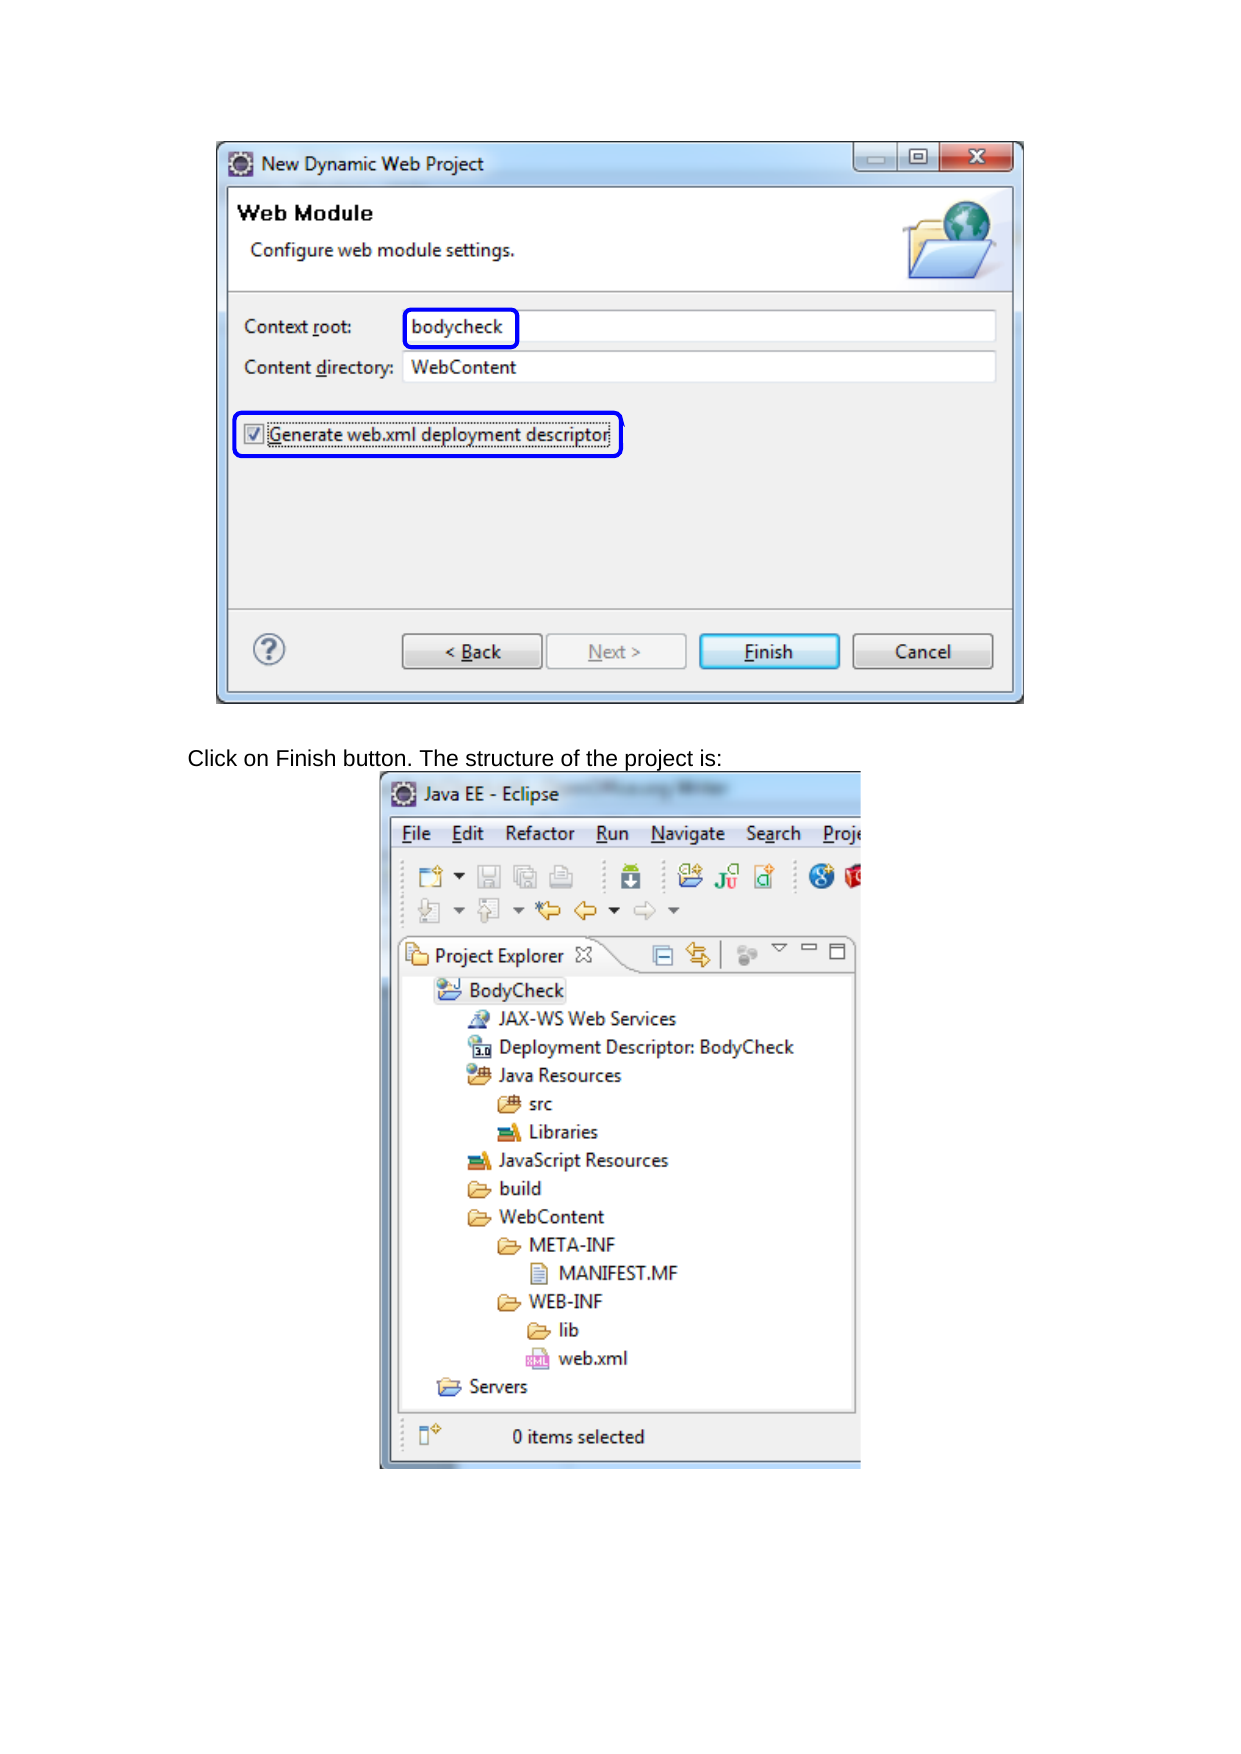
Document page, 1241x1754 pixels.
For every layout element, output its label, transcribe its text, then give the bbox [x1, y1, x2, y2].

text Click on Finish button. The structure of the project is: [187, 745, 1128, 771]
picture [216, 141, 1024, 704]
